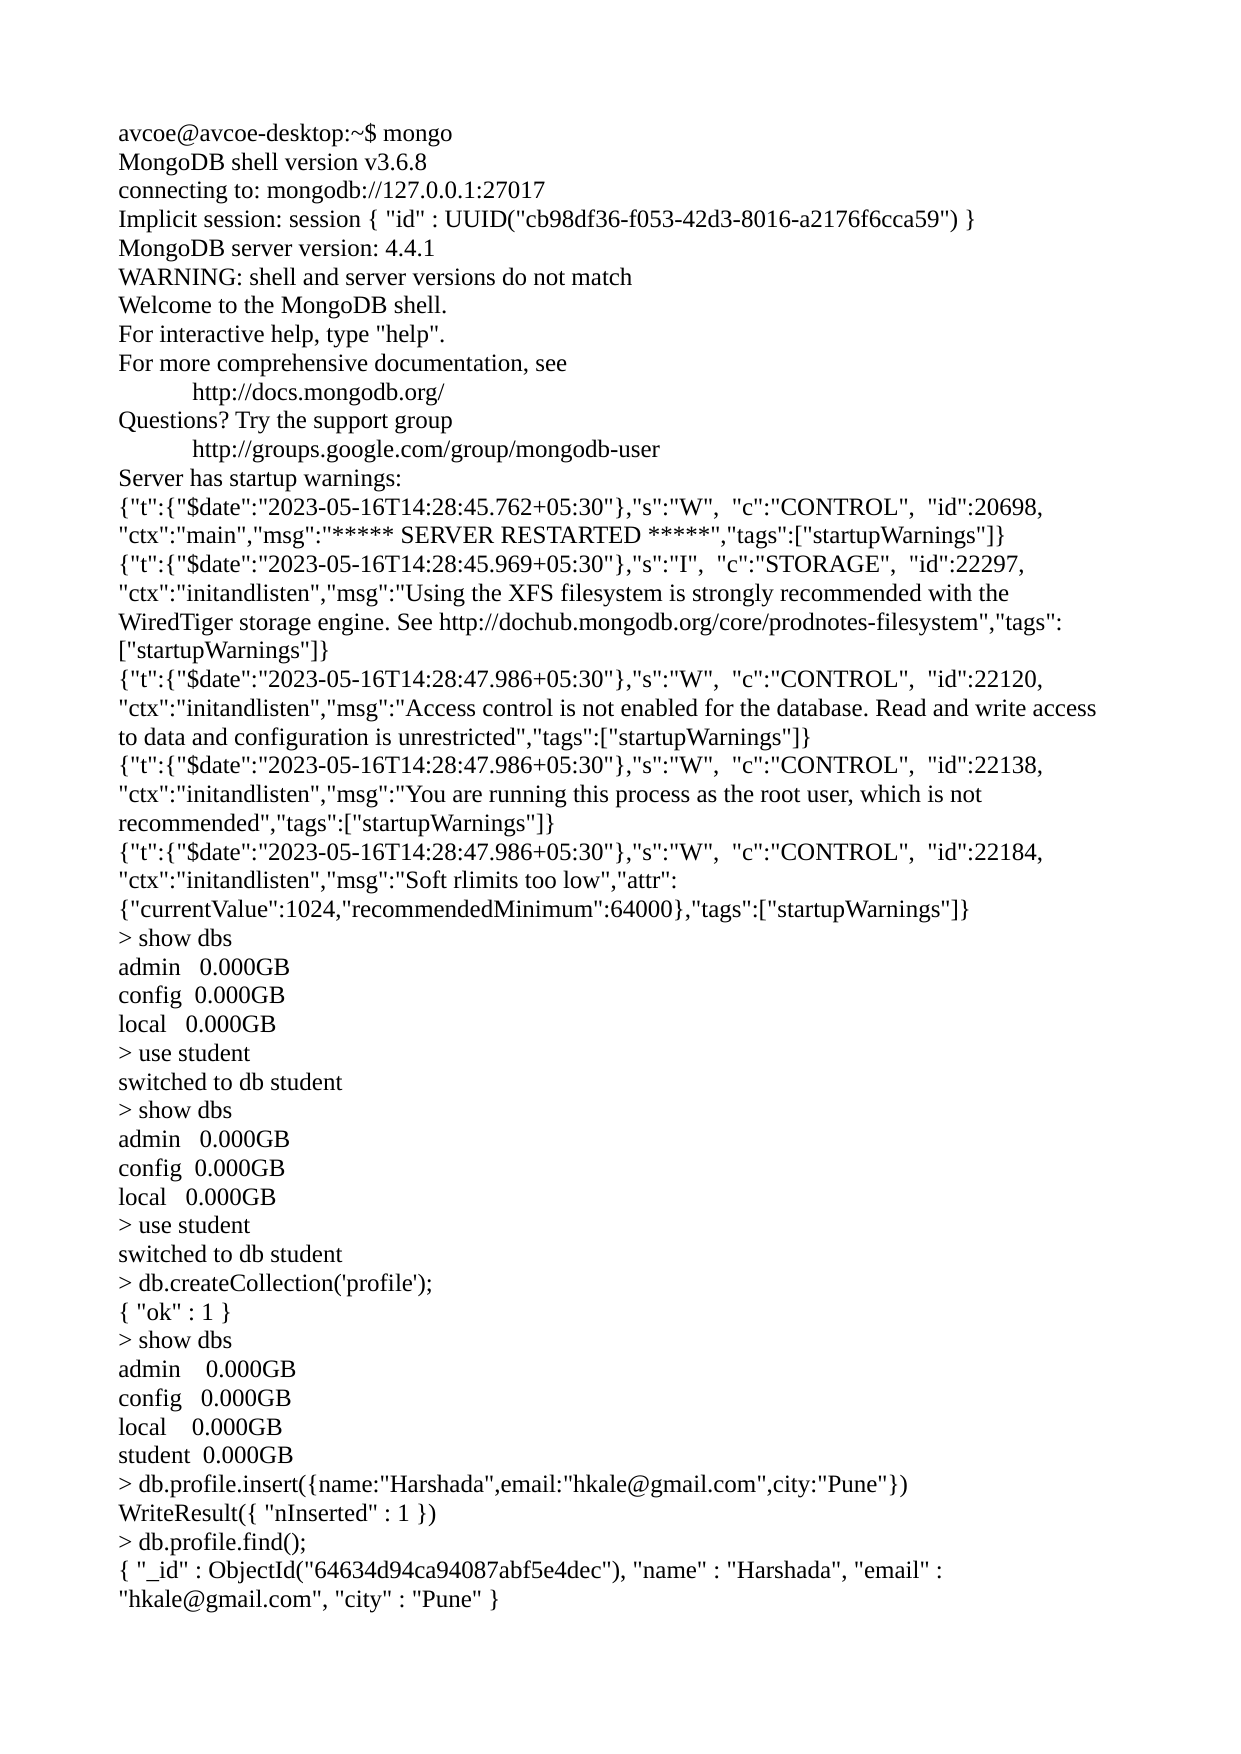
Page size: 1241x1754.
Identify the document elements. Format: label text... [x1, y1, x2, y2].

text MongoDB server version: 4.4.1 [118, 233, 1122, 262]
text { "_id" : ObjectId("64634d94ca94087abf5e4dec"), "name" : "Harshada", "email" : "hkale@gmail.com", "city" : "Pune" } [118, 1556, 1122, 1613]
text {"t":{"$date":"2023-05-16T14:28:47.986+05:30"},"s":"W", "c":"CONTROL", "id":22138, "ctx":"initandlisten","msg":"You are running this process as the root user, which is not recommended","tags":["startupWarnings"]} [118, 751, 1122, 837]
text > db.profile.find(); [118, 1527, 1122, 1556]
text > use student [118, 1038, 1122, 1067]
text { "ok" : 1 } [118, 1297, 1122, 1326]
text config 0.000GB [118, 981, 1122, 1009]
text http://docs.mongodb.org/ [118, 377, 1122, 406]
text > db.createCollection('profile'); [118, 1268, 1122, 1297]
text > show dbs [118, 923, 1122, 952]
text {"t":{"$date":"2023-05-16T14:28:47.986+05:30"},"s":"W", "c":"CONTROL", "id":22120, "ctx":"initandlisten","msg":"Access control is not enabled for the database. Read and write access to data and configuration is unrestricted","tags":["startupWarnings"]} [118, 664, 1122, 751]
text > show dbs [118, 1326, 1122, 1354]
text {"t":{"$date":"2023-05-16T14:28:45.762+05:30"},"s":"W", "c":"CONTROL", "id":20698, "ctx":"main","msg":"***** SERVER RESTARTED *****","tags":["startupWarnings"]} [118, 492, 1122, 549]
text Questions? Try the support group [118, 406, 1122, 434]
text admin 0.000GB [118, 952, 1122, 981]
text Welcome to the MongoDB shell. [118, 291, 1122, 319]
text switched to db student [118, 1239, 1122, 1268]
text config 0.000GB [118, 1153, 1122, 1182]
text admin 0.000GB [118, 1124, 1122, 1153]
text http://groups.google.com/group/mongodb-user [118, 434, 1122, 463]
text local 0.000GB [118, 1182, 1122, 1211]
text student 0.000GB [118, 1441, 1122, 1469]
text connecting to: mongodb://127.0.0.1:27017 [118, 176, 1122, 204]
text admin 0.000GB [118, 1354, 1122, 1383]
text For interactive help, type "help". [118, 319, 1122, 348]
text WriteResult({ "nInserted" : 1 }) [118, 1498, 1122, 1527]
text > use student [118, 1211, 1122, 1239]
text local 0.000GB [118, 1009, 1122, 1038]
text Server has startup warnings: [118, 463, 1122, 492]
text avcoe@avcoe-desktop:~$ mongo [118, 118, 1122, 147]
text > show dbs [118, 1096, 1122, 1124]
text {"t":{"$date":"2023-05-16T14:28:47.986+05:30"},"s":"W", "c":"CONTROL", "id":22184, "ctx":"initandlisten","msg":"Soft rlimits too low","attr":{"currentValue":1024,"recommendedMinimum":64000},"tags":["startupWarnings"]} [118, 837, 1122, 923]
text switched to db student [118, 1067, 1122, 1096]
text config 0.000GB [118, 1383, 1122, 1412]
text {"t":{"$date":"2023-05-16T14:28:45.969+05:30"},"s":"I", "c":"STORAGE", "id":22297, "ctx":"initandlisten","msg":"Using the XFS filesystem is strongly recommended with the WiredTiger storage engine. See http://dochub.mongodb.org/core/prodnotes-filesystem","tags":["startupWarnings"]} [118, 549, 1122, 664]
text > db.profile.insert({name:"Harshada",email:"hkale@gmail.com",city:"Pune"}) [118, 1469, 1122, 1498]
text WARNING: shell and server versions do not match [118, 262, 1122, 291]
text Implicit session: session { "id" : UUID("cb98df36-f053-42d3-8016-a2176f6cca59") } [118, 204, 1122, 233]
text local 0.000GB [118, 1412, 1122, 1441]
text MongoDB shell version v3.6.8 [118, 147, 1122, 176]
text For more comprehensive documentation, see [118, 348, 1122, 377]
